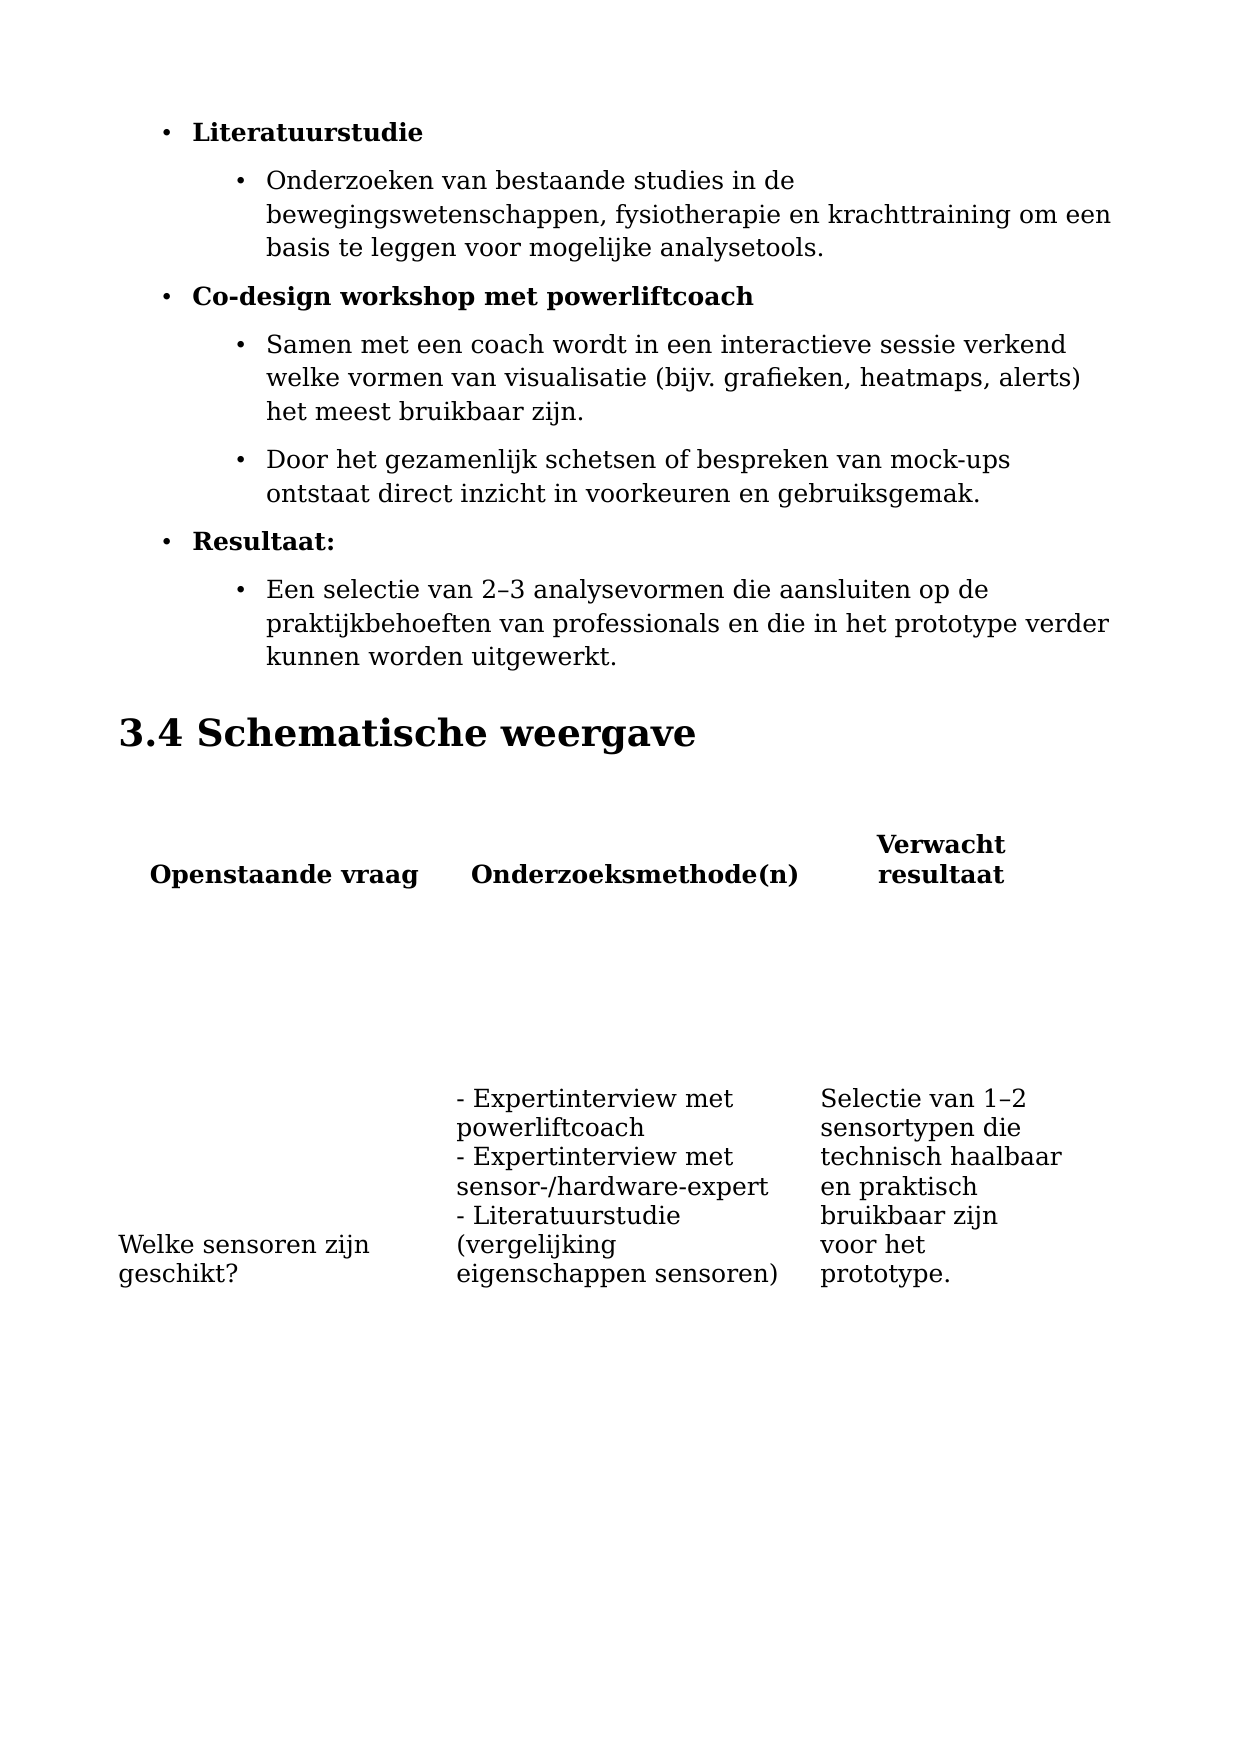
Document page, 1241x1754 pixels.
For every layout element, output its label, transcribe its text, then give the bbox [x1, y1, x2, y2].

table_cell Selectie van 1–2 sensortypen die technisch haalbaar en praktisch bruikbaar zijn voor het prototype. [817, 889, 1065, 1288]
list Resultaat: [162, 527, 1122, 556]
list Door het gezamenlijk schetsen of bespreken van mock-ups ontstaat direct inzicht in voorkeuren en gebruiksgemak. [236, 445, 1122, 508]
list Samen met een coach wordt in een interactieve sessie verkend welke vormen van visualisatie (bijv. grafieken, heatmaps, alerts) het meest bruikbaar zijn. [236, 330, 1122, 426]
table_header Openstaande vraag [115, 816, 453, 889]
list Een selectie van 2–3 analysevormen die aansluiten op de praktijkbehoeften van professionals en die in het prototype verder kunnen worden uitgewerkt. [236, 575, 1122, 671]
list Literatuurstudie [162, 118, 1122, 147]
table_header Onderzoeksmethode(n) [453, 816, 817, 889]
table_cell - Expertinterview met powerliftcoach - Expertinterview met sensor-/hardware-expert - Literatuurstudie (vergelijking eigenschappen sensoren) [453, 889, 817, 1288]
subtitle 3.4 Schematische weergave [118, 711, 1122, 755]
list Co-design workshop met powerliftcoach [162, 282, 1122, 311]
list Onderzoeken van bestaande studies in de bewegingswetenschappen, fysiotherapie en krachttraining om een basis te leggen voor mogelijke analysetools. [236, 166, 1122, 263]
table_header Verwacht resultaat [817, 816, 1065, 889]
table_cell Welke sensoren zijn geschikt? [115, 889, 453, 1288]
